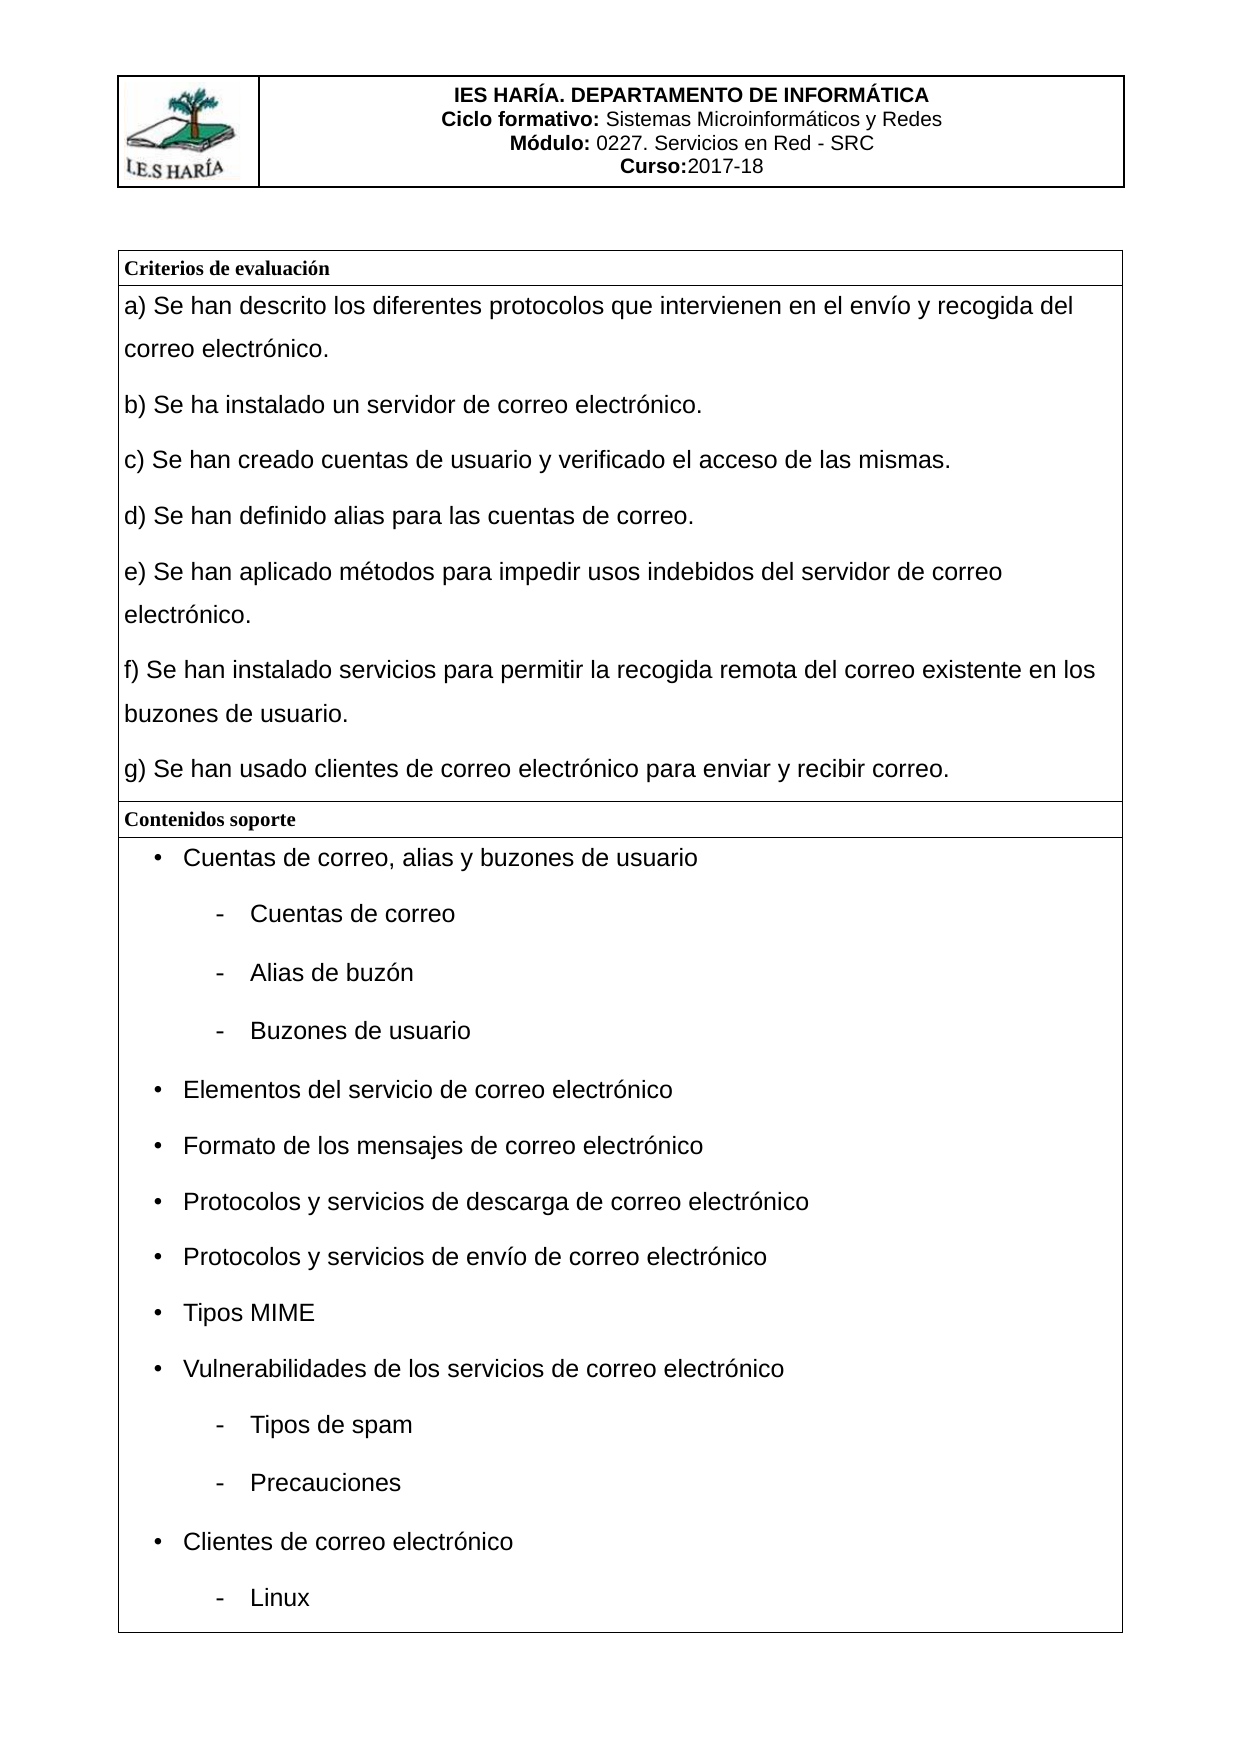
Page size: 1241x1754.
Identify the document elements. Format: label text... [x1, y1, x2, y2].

table_cell Cuentas de correo, alias y buzones de usuario Cuentas de correo Alias de buzón Buzones de usuario Elementos del servicio de correo electrónico Formato de los mensajes de correo electrónico Protocolos y servicios de descarga de correo electrónico Protocolos y servicios de envío de correo electrónico Tipos MIME Vulnerabilidades de los servicios de correo electrónico Tipos de spam Precauciones Clientes de correo electrónico Linux Windows Servidores de correo electrónico Configuración de alias Usos indebidos Correo seguro Firma digital Cifrado de mensajes Webmail [119, 838, 1122, 1632]
table_cell Criterios de evaluación [119, 251, 1122, 285]
picture [123, 82, 241, 180]
table_cell a) Se han descrito los diferentes protocolos que intervienen en el envío y recogida del correo electrónico. b) Se ha instalado un servidor de correo electrónico. c) Se han creado cuentas de usuario y verificado el acceso de las mismas. d) Se han definido alias para las cuentas de correo. e) Se han aplicado métodos para impedir usos indebidos del servidor de correo electrónico. f) Se han instalado servicios para permitir la recogida remota del correo existente en los buzones de usuario. g) Se han usado clientes de correo electrónico para enviar y recibir correo. [119, 286, 1122, 801]
table_cell Contenidos soporte [119, 802, 1122, 837]
